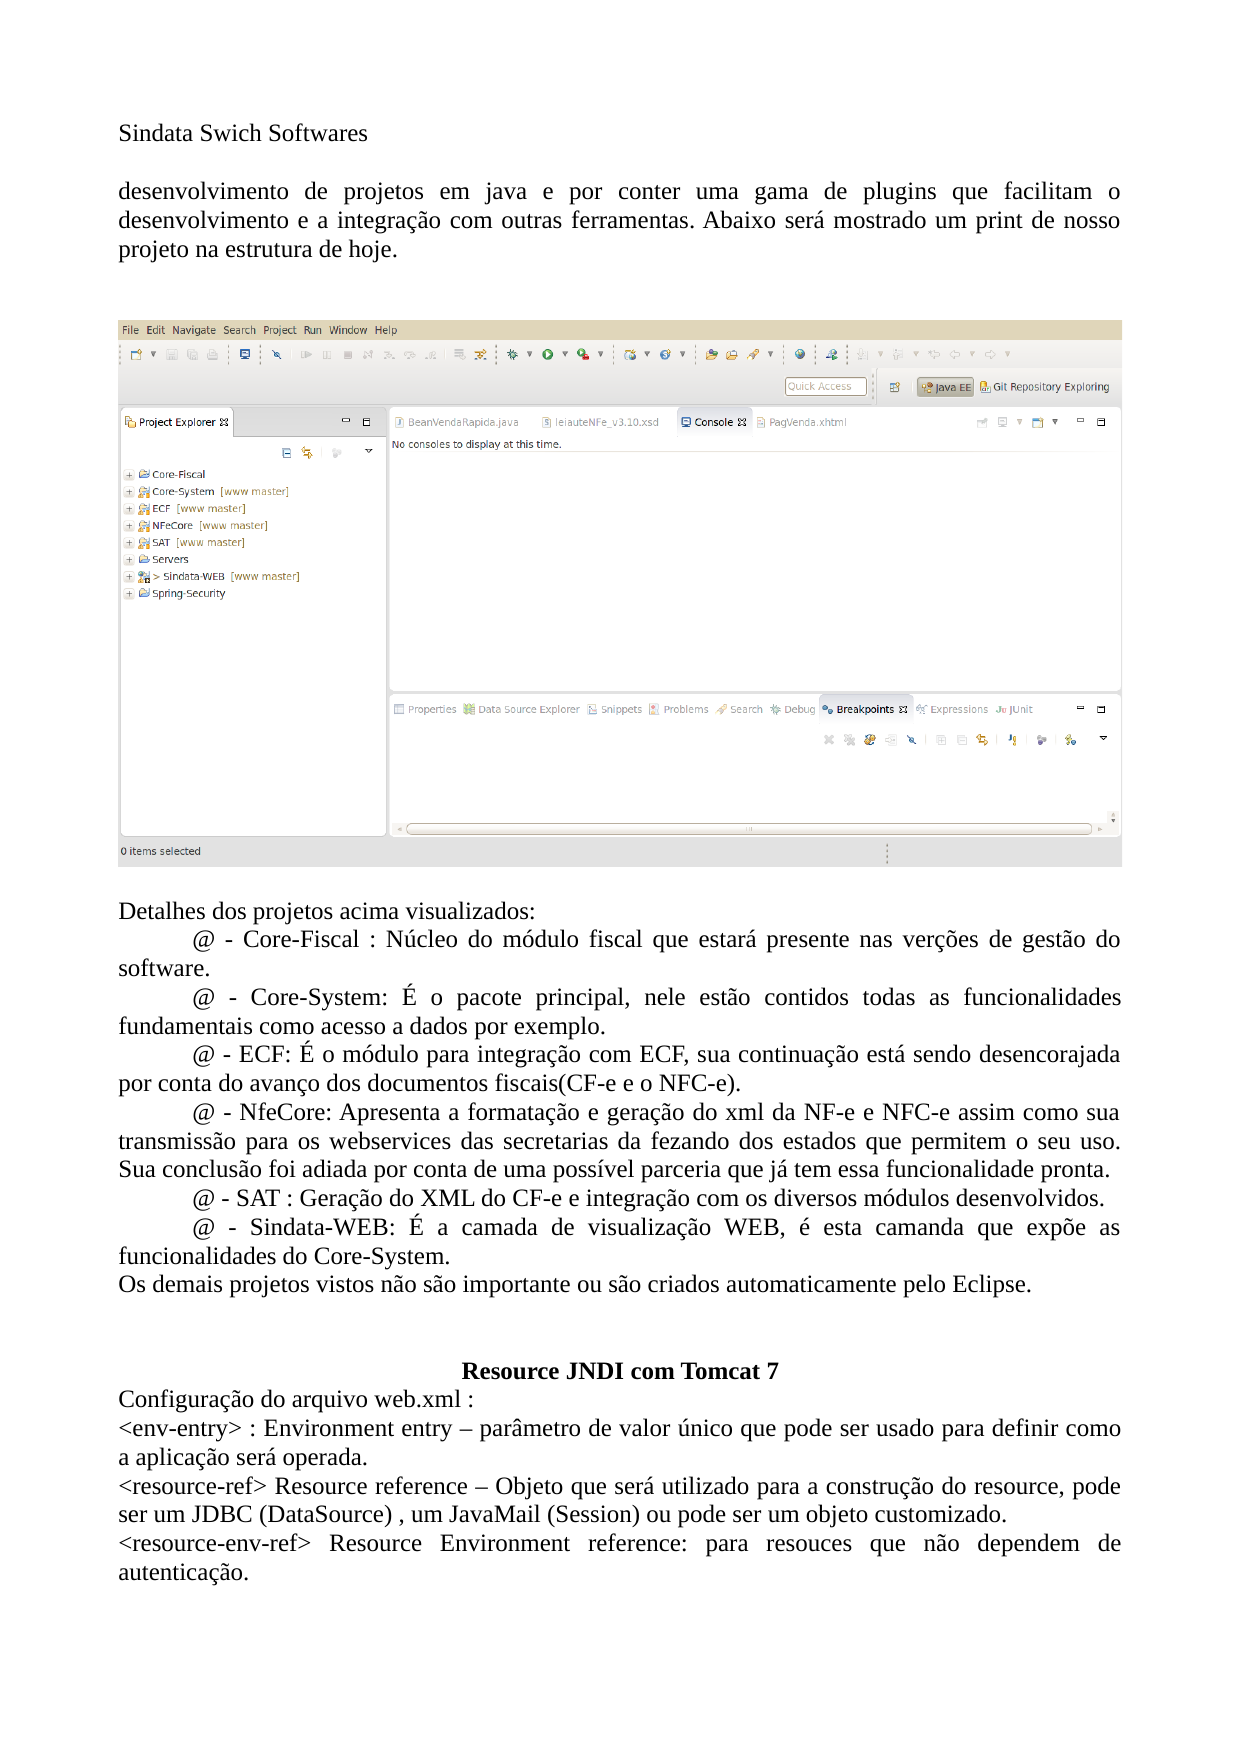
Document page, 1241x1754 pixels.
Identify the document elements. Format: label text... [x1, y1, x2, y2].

text Resource JNDI com Tomcat 7 [118, 1356, 1122, 1384]
text <resource-env-ref> Resource Environment reference: para resouces que não dependem de autenticação. [118, 1528, 1122, 1586]
text @ - SAT : Geração do XML do CF-e e integração com os diversos módulos desenvolvidos. [118, 1183, 1122, 1212]
text Detalhes dos projetos acima visualizados: [118, 896, 1122, 924]
text desenvolvimento de projetos em java e por conter uma gama de plugins que facilitam o desenvolvimento e a integração com outras ferramentas. Abaixo será mostrado um print de nosso projeto na estrutura de hoje. [118, 176, 1122, 263]
text <resource-ref> Resource reference – Objeto que será utilizado para a construção do resource, pode ser um JDBC (DataSource) , um JavaMail (Session) ou pode ser um objeto customizado. [118, 1471, 1122, 1528]
text @ - Core-Fiscal : Núcleo do módulo fiscal que estará presente nas verções de gestão do software. [118, 924, 1122, 982]
text Os demais projetos vistos não são importante ou são criados automaticamente pelo Eclipse. [118, 1269, 1122, 1298]
picture [118, 320, 1123, 867]
text @ - Core-System: É o pacote principal, nele estão contidos todas as funcionalidades fundamentais como acesso a dados por exemplo. [118, 982, 1122, 1039]
text @ - ECF: É o módulo para integração com ECF, sua continuação está sendo desencorajada por conta do avanço dos documentos fiscais(CF-e e o NFC-e). [118, 1039, 1122, 1097]
text Configuração do arquivo web.xml : [118, 1384, 1122, 1413]
text @ - Sindata-WEB: É a camada de visualização WEB, é esta camanda que expõe as funcionalidades do Core-System. [118, 1212, 1122, 1269]
text <env-entry> : Environment entry – parâmetro de valor único que pode ser usado para definir como a aplicação será operada. [118, 1413, 1122, 1471]
text @ - NfeCore: Apresenta a formatação e geração do xml da NF-e e NFC-e assim como sua transmissão para os webservices das secretarias da fezando dos estados que permitem o seu uso. Sua conclusão foi adiada por conta de uma possível parceria que já tem essa funcionalidade pronta. [118, 1097, 1122, 1183]
